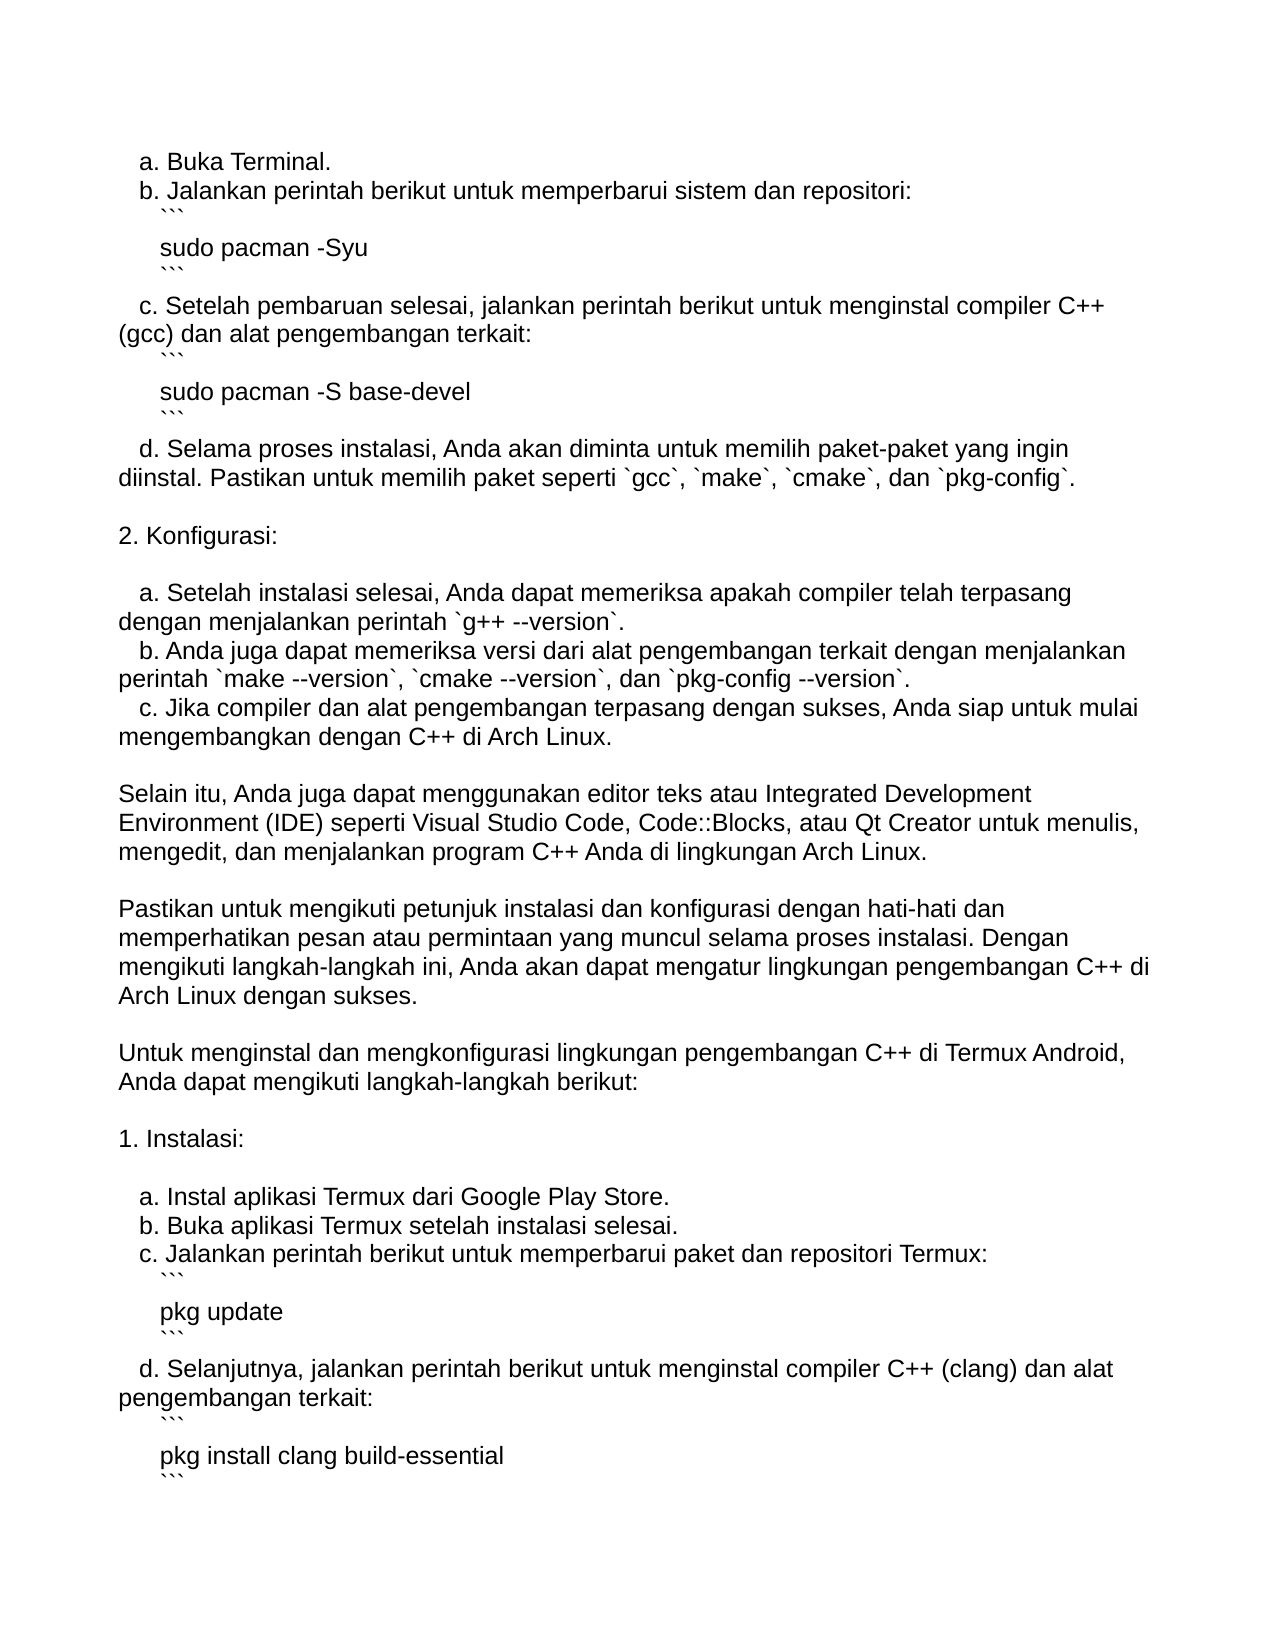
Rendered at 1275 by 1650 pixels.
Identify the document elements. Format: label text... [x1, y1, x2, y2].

text Pastikan untuk mengikuti petunjuk instalasi dan konfigurasi dengan hati-hati dan memperhatikan pesan atau permintaan yang muncul selama proses instalasi. Dengan mengikuti langkah-langkah ini, Anda akan dapat mengatur lingkungan pengembangan C++ di Arch Linux dengan sukses. [118, 894, 1157, 1009]
text b. Anda juga dapat memeriksa versi dari alat pengembangan terkait dengan menjalankan perintah `make --version`, `cmake --version`, dan `pkg-config --version`. [118, 636, 1157, 693]
text ``` [118, 1326, 1157, 1354]
text ``` [118, 204, 1157, 233]
text Selain itu, Anda juga dapat menggunakan editor teks atau Integrated Development Environment (IDE) seperti Visual Studio Code, Code::Blocks, atau Qt Creator untuk menulis, mengedit, dan menjalankan program C++ Anda di lingkungan Arch Linux. [118, 779, 1157, 866]
text b. Jalankan perintah berikut untuk memperbarui sistem dan repositori: [118, 176, 1157, 204]
text ``` [118, 1268, 1157, 1297]
text b. Buka aplikasi Termux setelah instalasi selesai. [118, 1211, 1157, 1239]
text c. Jika compiler dan alat pengembangan terpasang dengan sukses, Anda siap untuk mulai mengembangkan dengan C++ di Arch Linux. [118, 693, 1157, 751]
text ``` [118, 1412, 1157, 1441]
text sudo pacman -Syu [118, 233, 1157, 262]
text d. Selanjutnya, jalankan perintah berikut untuk menginstal compiler C++ (clang) dan alat pengembangan terkait: [118, 1354, 1157, 1412]
text sudo pacman -S base-devel [118, 377, 1157, 406]
text c. Setelah pembaruan selesai, jalankan perintah berikut untuk menginstal compiler C++ (gcc) dan alat pengembangan terkait: [118, 291, 1157, 348]
text Untuk menginstal dan mengkonfigurasi lingkungan pengembangan C++ di Termux Android, Anda dapat mengikuti langkah-langkah berikut: [118, 1038, 1157, 1096]
text pkg install clang build-essential [118, 1441, 1157, 1469]
text a. Buka Terminal. [118, 147, 1157, 176]
text ``` [118, 1469, 1157, 1498]
text 1. Instalasi: [118, 1124, 1157, 1153]
text ``` [118, 262, 1157, 291]
text a. Setelah instalasi selesai, Anda dapat memeriksa apakah compiler telah terpasang dengan menjalankan perintah `g++ --version`. [118, 578, 1157, 636]
text d. Selama proses instalasi, Anda akan diminta untuk memilih paket-paket yang ingin diinstal. Pastikan untuk memilih paket seperti `gcc`, `make`, `cmake`, dan `pkg-config`. [118, 434, 1157, 492]
text pkg update [118, 1297, 1157, 1326]
text 2. Konfigurasi: [118, 521, 1157, 549]
text ``` [118, 406, 1157, 434]
text c. Jalankan perintah berikut untuk memperbarui paket dan repositori Termux: [118, 1239, 1157, 1268]
text ``` [118, 348, 1157, 377]
text a. Instal aplikasi Termux dari Google Play Store. [118, 1182, 1157, 1211]
